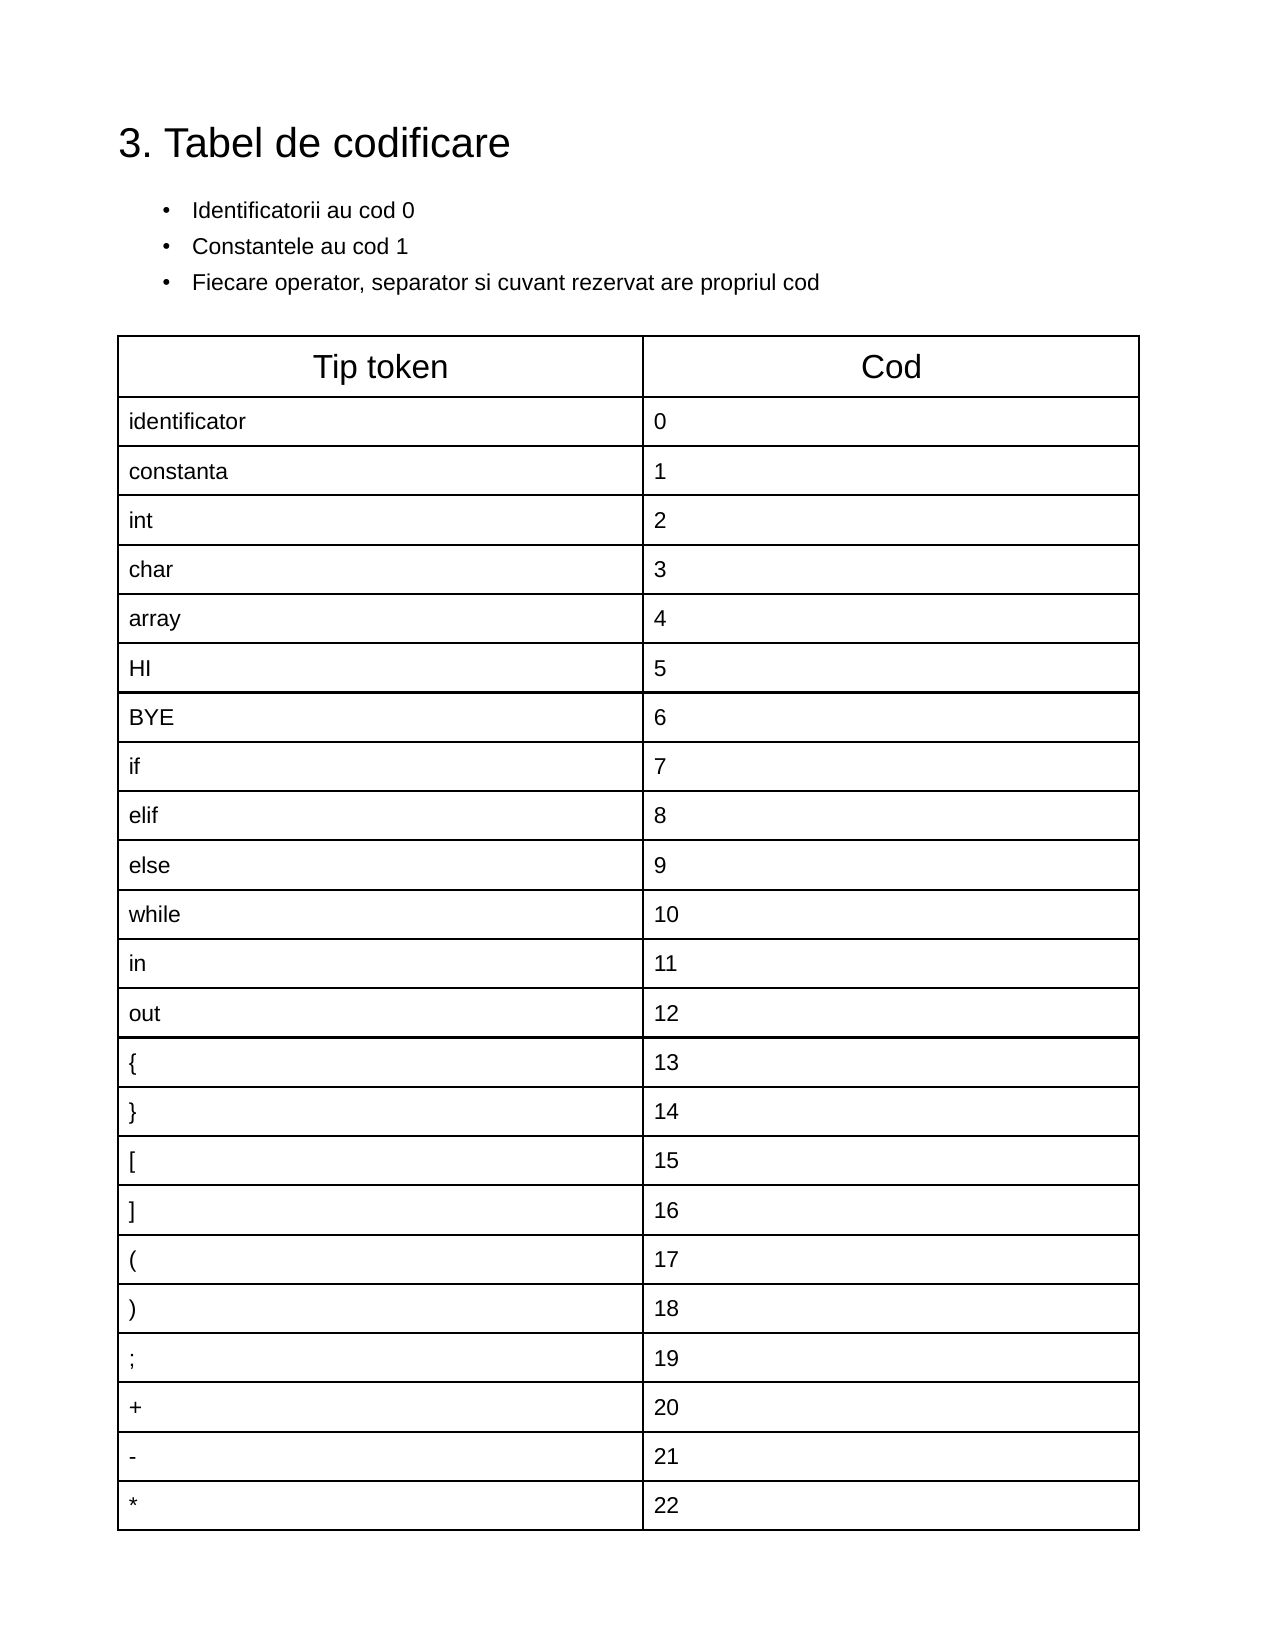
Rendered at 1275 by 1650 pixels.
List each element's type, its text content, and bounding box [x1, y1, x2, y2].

table_cell [ [119, 1137, 642, 1184]
table_cell identificator [119, 398, 642, 445]
table_cell 5 [644, 644, 1138, 691]
table_cell while [119, 891, 642, 938]
list Constantele au cod 1 [162, 233, 1157, 259]
table_cell constanta [119, 447, 642, 494]
table_cell 7 [644, 743, 1138, 790]
table_cell 2 [644, 496, 1138, 544]
table_cell 22 [644, 1482, 1138, 1529]
table_header Cod [644, 337, 1138, 396]
table_cell HI [119, 644, 642, 691]
table_cell 18 [644, 1285, 1138, 1332]
table_cell BYE [119, 694, 642, 741]
table_cell 13 [644, 1039, 1138, 1086]
table_cell ] [119, 1186, 642, 1233]
table_cell 6 [644, 694, 1138, 741]
table_cell in [119, 940, 642, 987]
table_cell else [119, 841, 642, 888]
table_cell 3 [644, 546, 1138, 593]
table_cell * [119, 1482, 642, 1529]
table_cell 12 [644, 989, 1138, 1036]
table_header Tip token [119, 337, 642, 396]
list Identificatorii au cod 0 [162, 197, 1157, 223]
table_cell 16 [644, 1186, 1138, 1233]
table_cell 4 [644, 595, 1138, 642]
table_cell } [119, 1088, 642, 1135]
list Fiecare operator, separator si cuvant rezervat are propriul cod [162, 269, 1157, 296]
subtitle 3. Tabel de codificare [118, 118, 1157, 166]
table_cell out [119, 989, 642, 1036]
table_cell 8 [644, 792, 1138, 839]
table_cell - [119, 1433, 642, 1480]
table_cell { [119, 1039, 642, 1086]
table_cell ; [119, 1334, 642, 1381]
table_cell 14 [644, 1088, 1138, 1135]
table_cell 17 [644, 1236, 1138, 1283]
table_cell + [119, 1383, 642, 1431]
table_cell 19 [644, 1334, 1138, 1381]
table_cell if [119, 743, 642, 790]
table_cell elif [119, 792, 642, 839]
table_cell ( [119, 1236, 642, 1283]
table_cell 11 [644, 940, 1138, 987]
table_cell ) [119, 1285, 642, 1332]
table_cell 1 [644, 447, 1138, 494]
table_cell char [119, 546, 642, 593]
table_cell 0 [644, 398, 1138, 445]
table_cell 20 [644, 1383, 1138, 1431]
table_cell int [119, 496, 642, 544]
table_cell 15 [644, 1137, 1138, 1184]
table_cell array [119, 595, 642, 642]
table_cell 10 [644, 891, 1138, 938]
table_cell 9 [644, 841, 1138, 888]
table_cell 21 [644, 1433, 1138, 1480]
